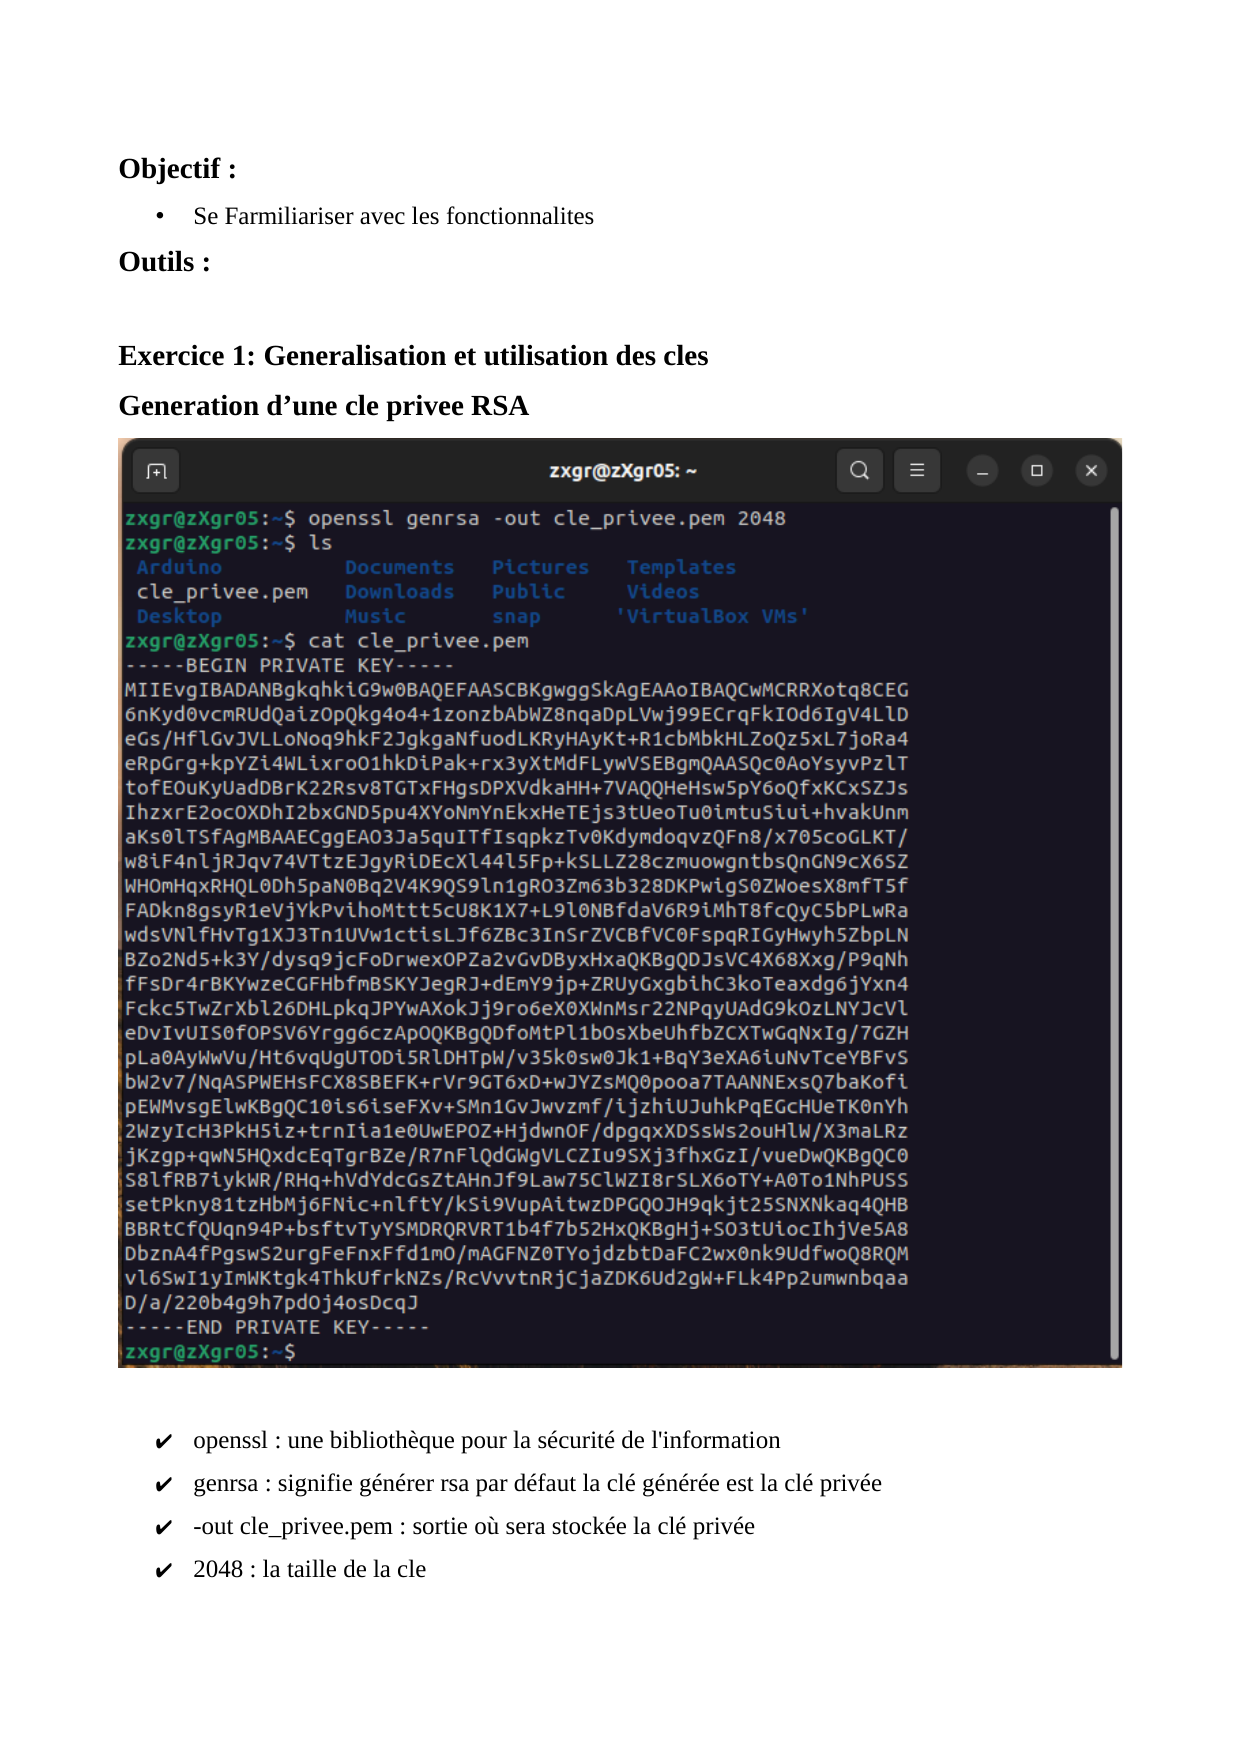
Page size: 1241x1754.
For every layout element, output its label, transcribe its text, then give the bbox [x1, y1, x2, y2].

list -out cle_privee.pem : sortie où sera stockée la clé privée [156, 1511, 1122, 1540]
picture [118, 438, 1123, 1368]
list genrsa : signifie générer rsa par défaut la clé générée est la clé privée [156, 1468, 1122, 1497]
text Outils : [118, 244, 1122, 278]
list Se Farmiliariser avec les fonctionnalites [156, 201, 1122, 230]
list 2048 : la taille de la cle [156, 1554, 1122, 1583]
text Objectif : [118, 151, 1122, 185]
text Generation d’une cle privee RSA [118, 388, 1122, 422]
text Exercice 1: Generalisation et utilisation des cles [118, 338, 1122, 372]
list openssl : une bibliothèque pour la sécurité de l'information [156, 1425, 1122, 1454]
